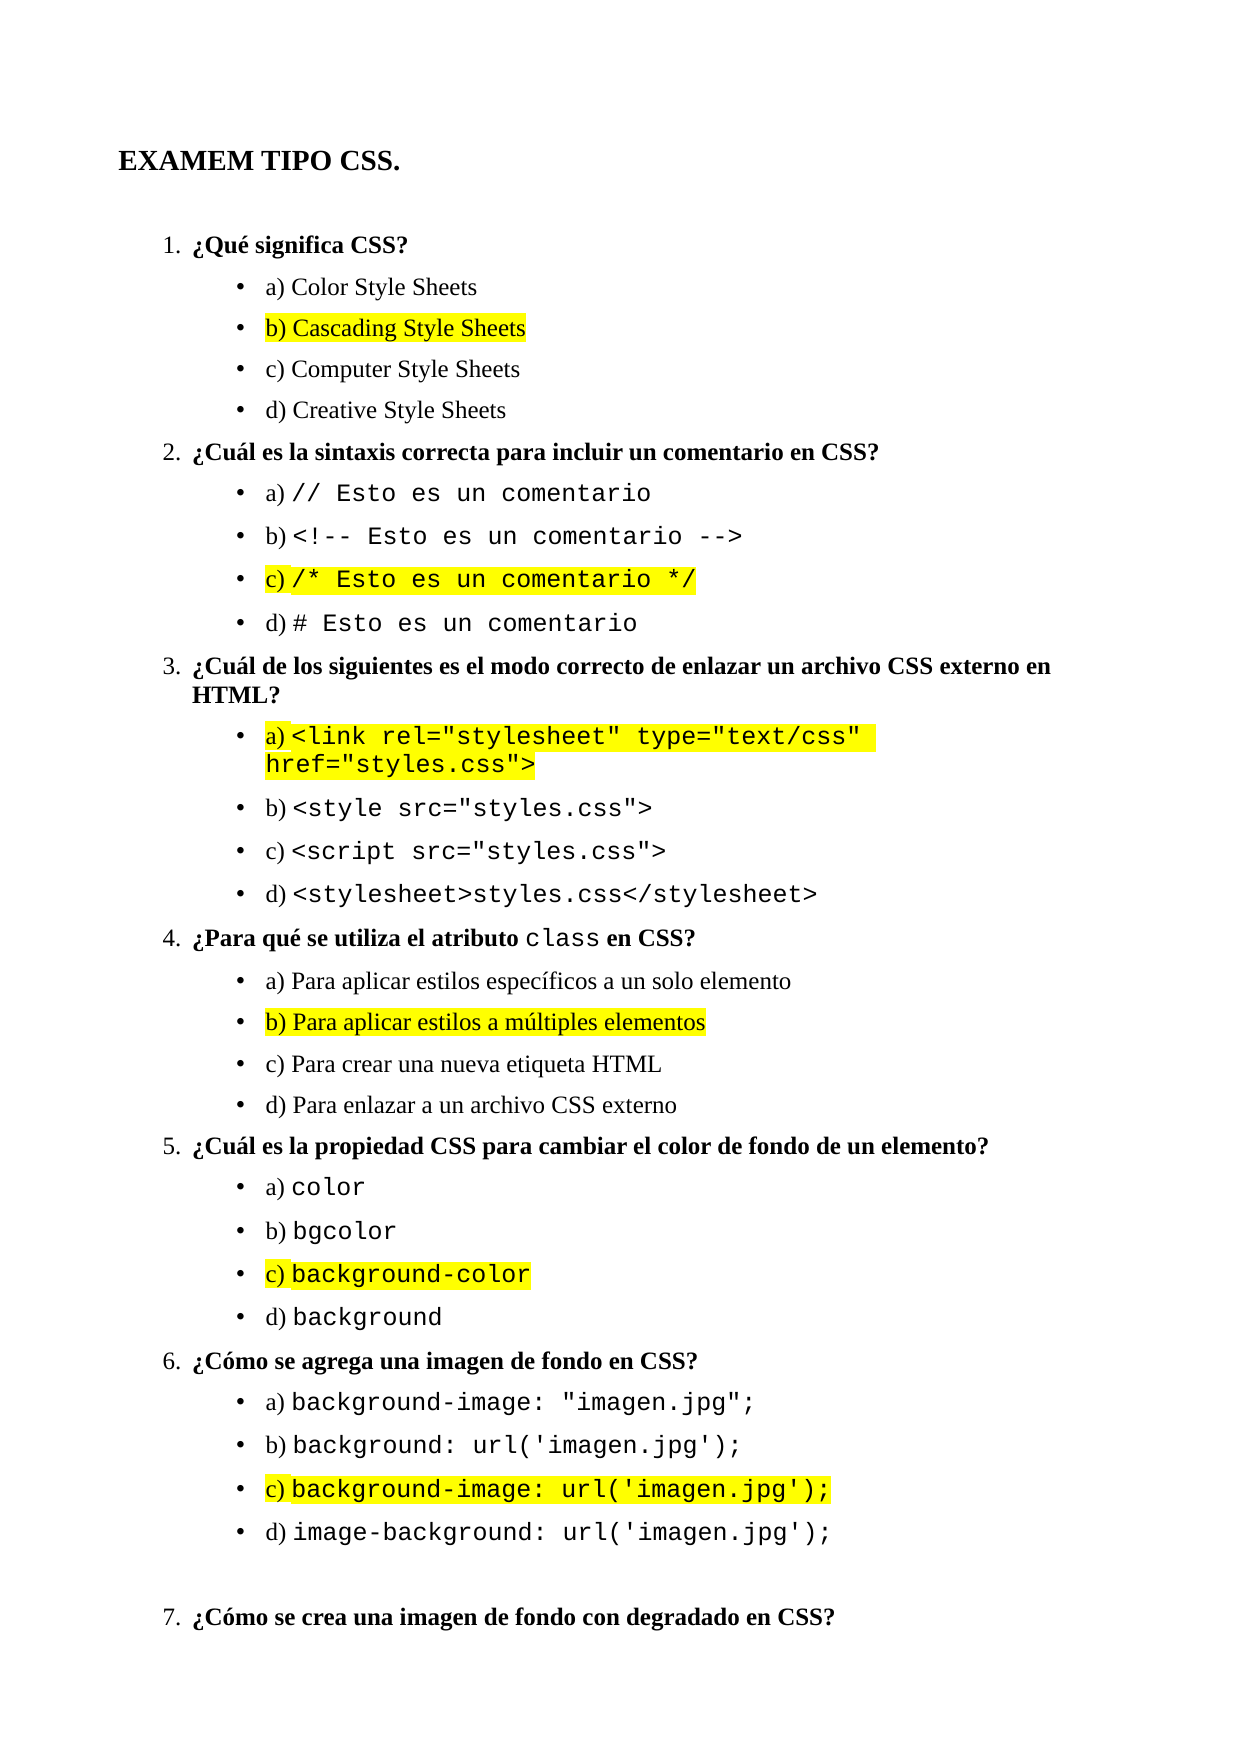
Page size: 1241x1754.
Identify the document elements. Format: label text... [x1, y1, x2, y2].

list b) bgcolor [236, 1216, 1122, 1247]
list c) /* Esto es un comentario */ [236, 564, 1122, 595]
list d) Creative Style Sheets [236, 395, 1122, 424]
subtitle EXAMEM TIPO CSS. [118, 143, 1122, 177]
list b) <!-- Esto es un comentario --> [236, 521, 1122, 552]
list a) // Esto es un comentario [236, 478, 1122, 509]
list a) Para aplicar estilos específicos a un solo elemento [236, 966, 1122, 995]
list d) background [236, 1302, 1122, 1333]
list ¿Cómo se crea una imagen de fondo con degradado en CSS? [162, 1602, 1122, 1630]
list a) background-image: "imagen.jpg"; [236, 1387, 1122, 1418]
list d) image-background: url('imagen.jpg'); [236, 1517, 1122, 1548]
list ¿Cómo se agrega una imagen de fondo en CSS? [162, 1346, 1122, 1374]
list a) color [236, 1172, 1122, 1203]
list c) <script src="styles.css"> [236, 836, 1122, 867]
list a) Color Style Sheets [236, 272, 1122, 300]
list b) Cascading Style Sheets [236, 313, 1122, 342]
list c) Computer Style Sheets [236, 354, 1122, 383]
list ¿Cuál es la propiedad CSS para cambiar el color de fondo de un elemento? [162, 1131, 1122, 1160]
list b) Para aplicar estilos a múltiples elementos [236, 1007, 1122, 1036]
list ¿Cuál de los siguientes es el modo correcto de enlazar un archivo CSS externo en HTML? [162, 651, 1122, 709]
list ¿Qué significa CSS? [162, 230, 1122, 259]
list ¿Cuál es la sintaxis correcta para incluir un comentario en CSS? [162, 437, 1122, 465]
list c) Para crear una nueva etiqueta HTML [236, 1049, 1122, 1077]
list d) # Esto es un comentario [236, 608, 1122, 639]
list c) background-image: url('imagen.jpg'); [236, 1474, 1122, 1504]
list b) background: url('imagen.jpg'); [236, 1430, 1122, 1461]
list a) <link rel="stylesheet" type="text/css" href="styles.css"> [236, 721, 1122, 780]
list d) <stylesheet>styles.css</stylesheet> [236, 879, 1122, 910]
list b) <style src="styles.css"> [236, 793, 1122, 824]
list d) Para enlazar a un archivo CSS externo [236, 1090, 1122, 1119]
list ¿Para qué se utiliza el atributo class en CSS? [162, 923, 1122, 954]
list c) background-color [236, 1259, 1122, 1290]
